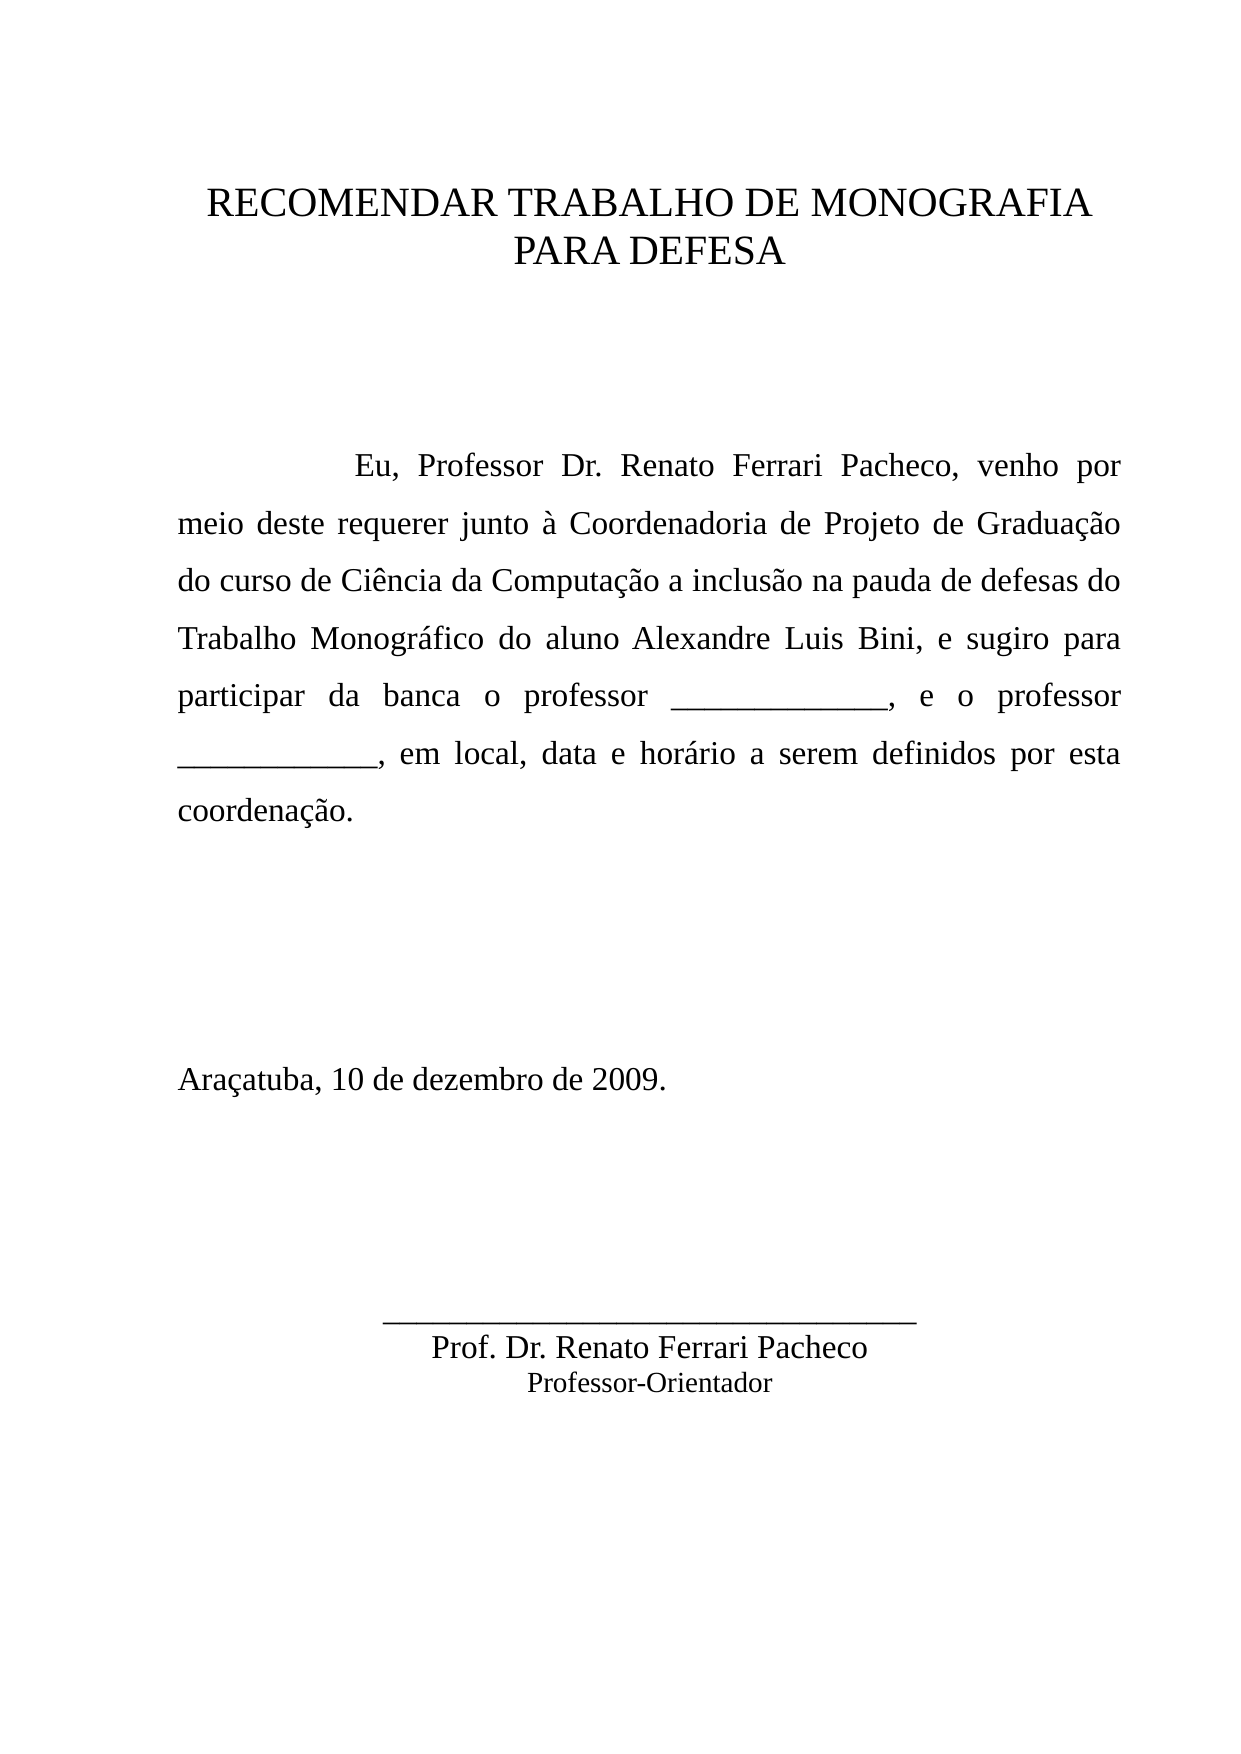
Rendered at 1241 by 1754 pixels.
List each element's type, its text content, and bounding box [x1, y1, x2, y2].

text Prof. Dr. Renato Ferrari Pacheco [177, 1327, 1122, 1366]
text Eu, Professor Dr. Renato Ferrari Pacheco, venho por meio deste requerer junto à Coordenadoria de Projeto de Graduação do curso de Ciência da Computação a inclusão na pauda de defesas do Trabalho Monográfico do aluno Alexandre Luis Bini, e sugiro para participar da banca o professor _____________, e o professor ____________, em local, data e horário a serem definidos por esta coordenação. [177, 446, 1122, 829]
text RECOMENDAR TRABALHO DE MONOGRAFIA PARA DEFESA [177, 177, 1122, 273]
text Araçatuba, 10 de dezembro de 2009. [177, 1059, 1122, 1097]
text ________________________________ [177, 1289, 1122, 1327]
text Professor-Orientador [177, 1366, 1122, 1399]
